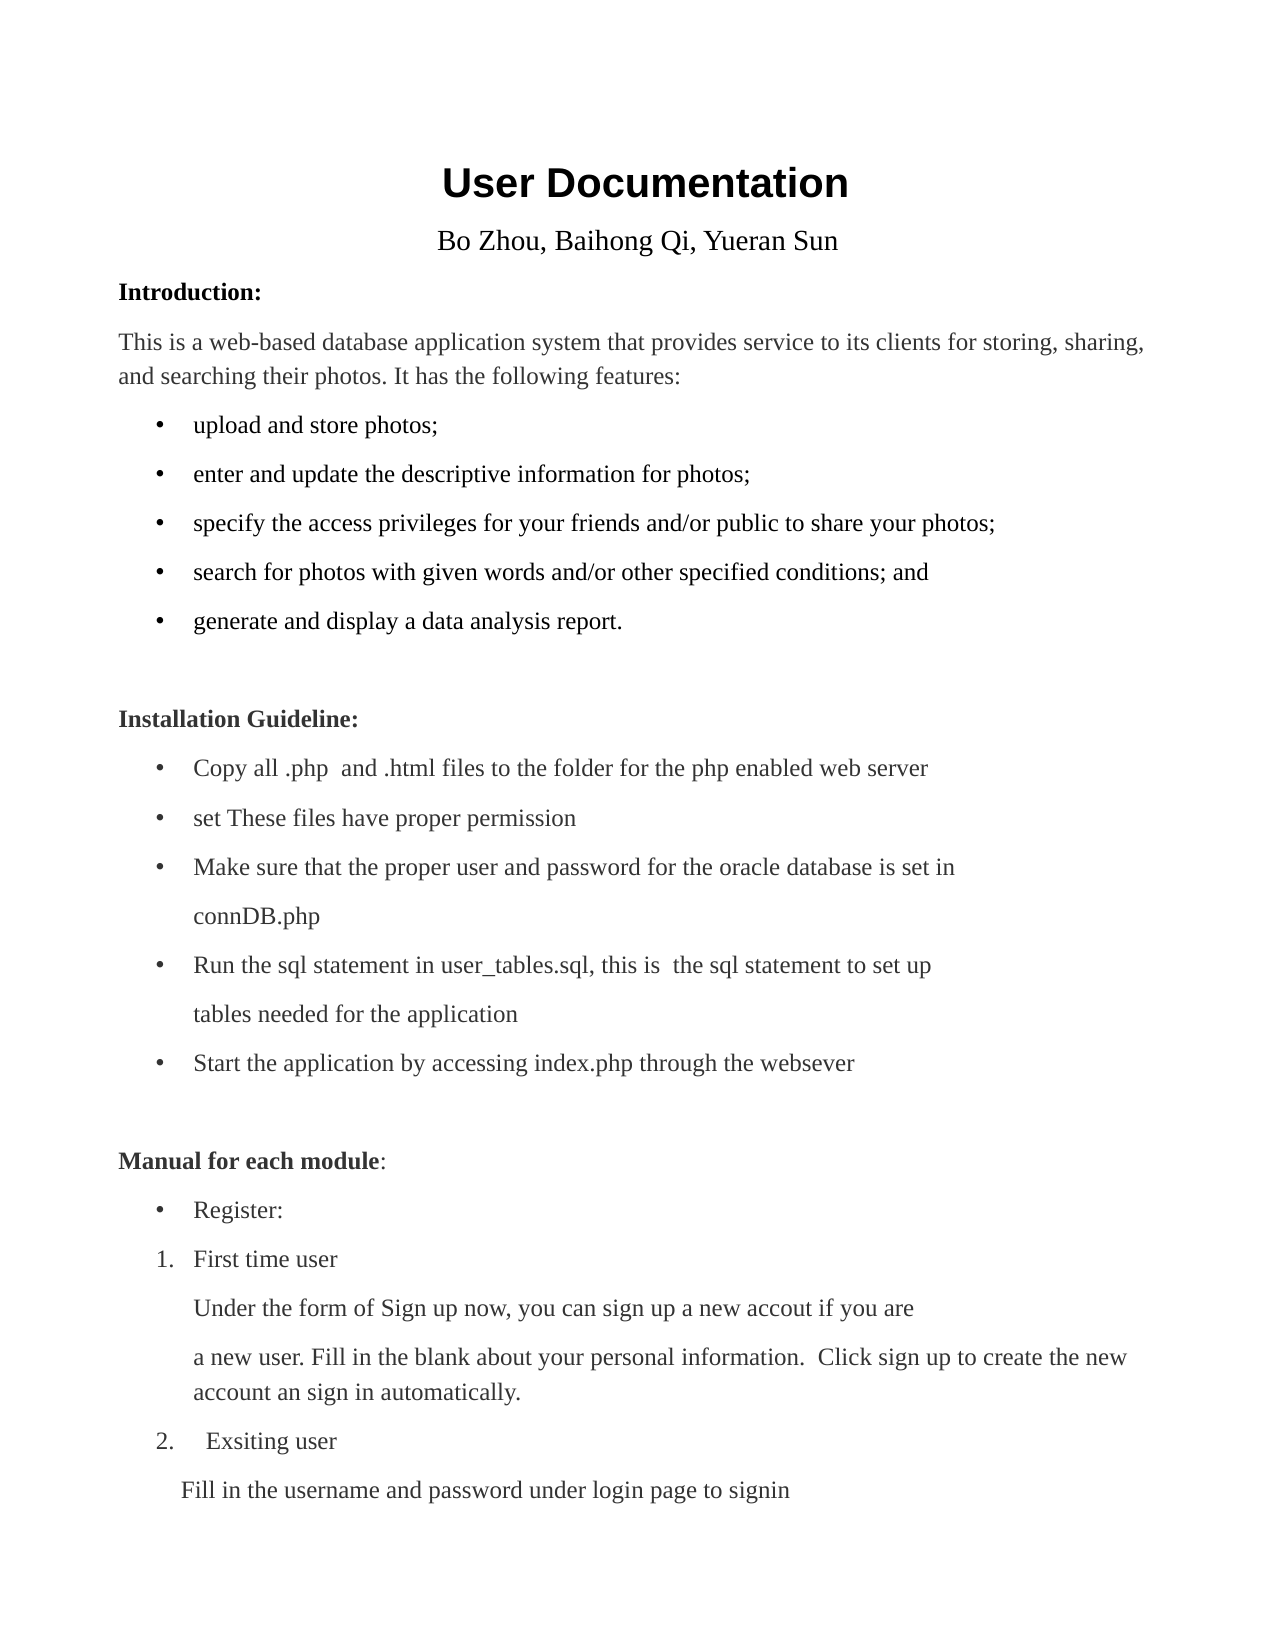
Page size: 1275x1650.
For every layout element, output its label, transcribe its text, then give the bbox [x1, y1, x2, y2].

text Installation Guideline: [118, 704, 1157, 733]
list set These files have proper permission [156, 803, 1157, 831]
list Make sure that the proper user and password for the oracle database is set in [156, 852, 1157, 880]
text Manual for each module: [118, 1146, 1157, 1175]
text connDB.php [118, 901, 1157, 929]
text Introduction: [118, 277, 1157, 306]
title User Documentation [118, 143, 1157, 210]
list Start the application by accessing index.php through the websever [156, 1048, 1157, 1077]
text 2. Exsiting user [118, 1426, 1157, 1454]
list tables needed for the application [156, 999, 1157, 1028]
text Bo Zhou, Baihong Qi, Yueran Sun [118, 223, 1157, 256]
list enter and update the descriptive information for photos; [156, 459, 1157, 488]
list a new user. Fill in the blank about your personal information. Click sign up to create the new account an sign in automatically. [156, 1342, 1157, 1406]
list upload and store photos; [156, 410, 1157, 439]
list Run the sql statement in user_tables.sql, this is the sql statement to set up [156, 950, 1157, 978]
text Fill in the username and password under login page to signin [118, 1475, 1157, 1504]
list Register: [156, 1195, 1157, 1224]
list generate and display a data analysis report. [156, 606, 1157, 635]
list Under the form of Sign up now, you can sign up a new accout if you are [156, 1293, 1157, 1322]
text This is a web-based database application system that provides service to its clients for storing, sharing, and searching their photos. It has the following features: [118, 327, 1157, 390]
list First time user [156, 1244, 1157, 1273]
list Copy all .php and .html files to the folder for the php enabled web server [156, 753, 1157, 782]
list search for photos with given words and/or other specified conditions; and [156, 557, 1157, 586]
list specify the access privileges for your friends and/or public to share your photos; [156, 508, 1157, 537]
